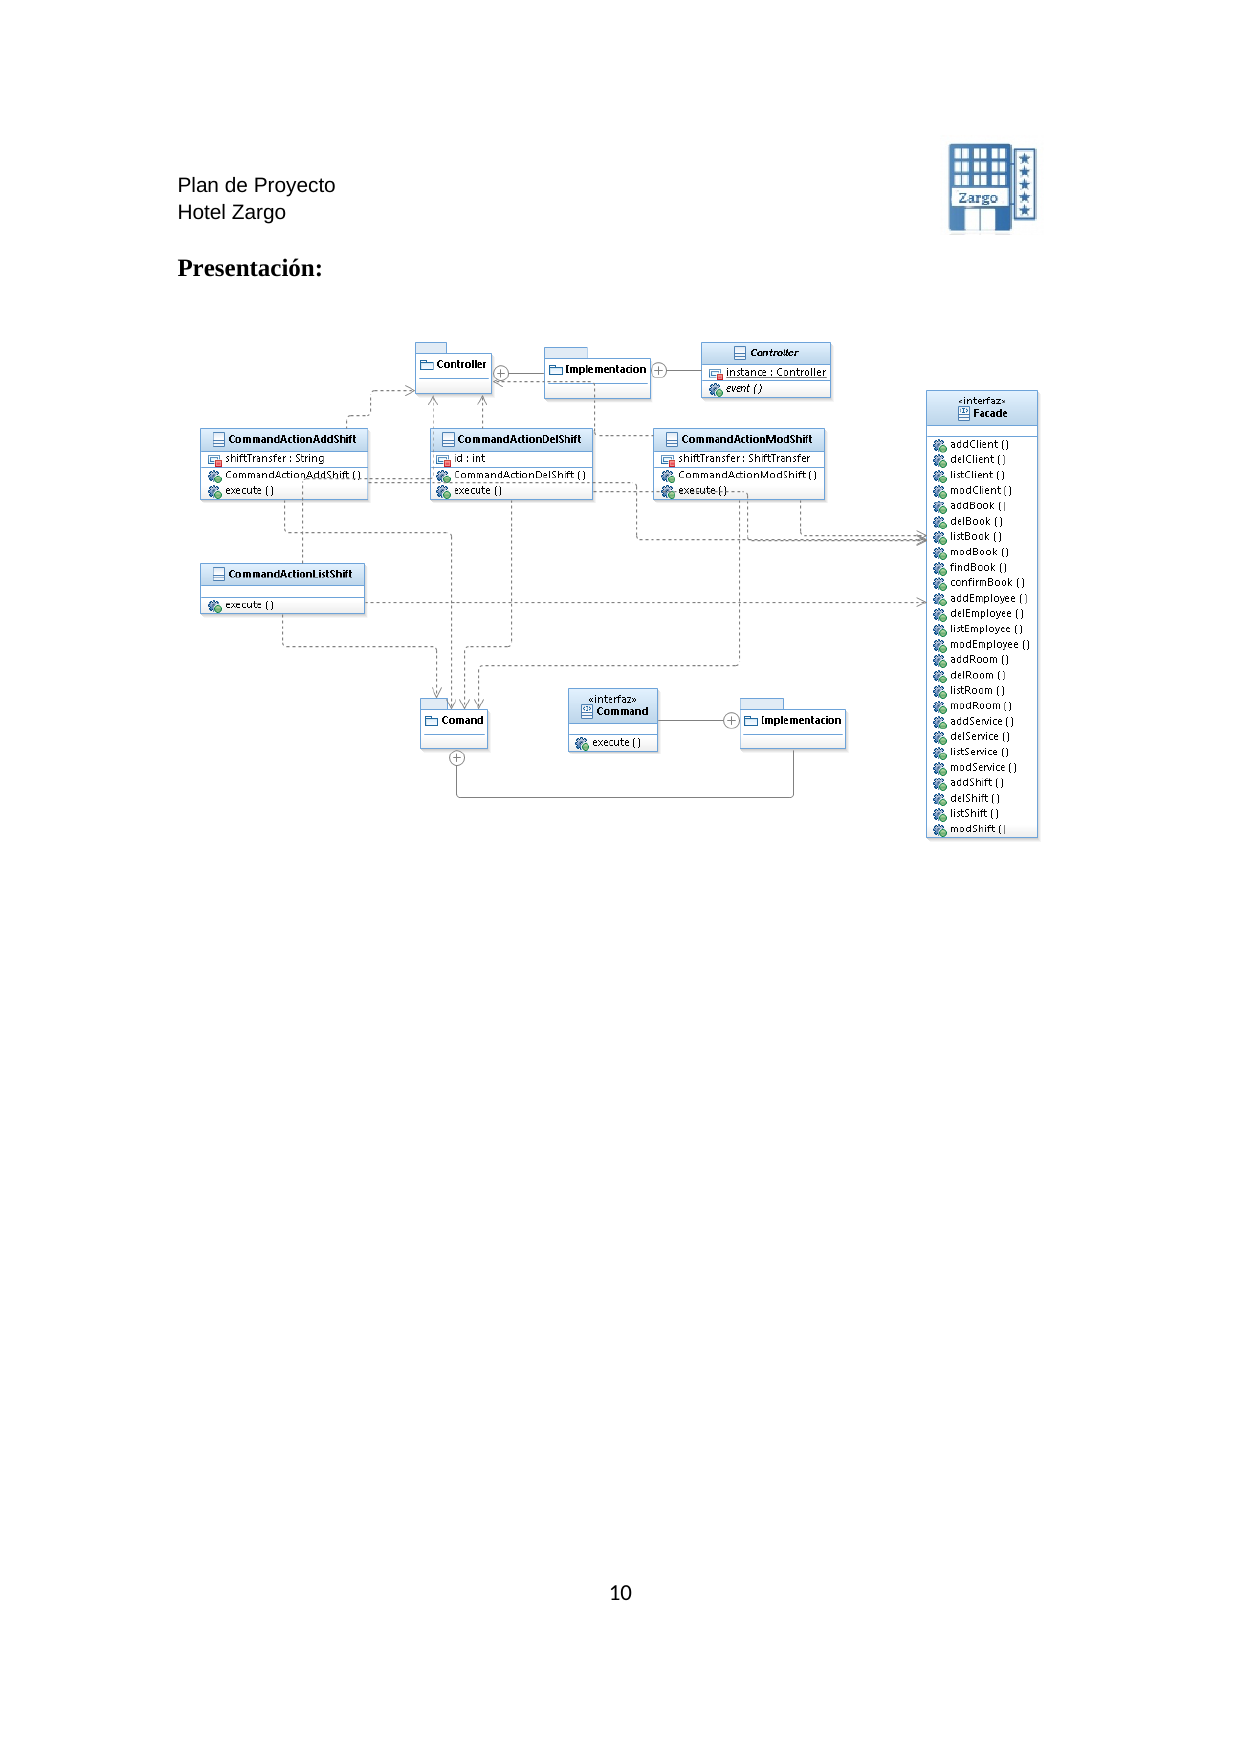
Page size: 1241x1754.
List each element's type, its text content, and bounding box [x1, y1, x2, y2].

text Presentación: [177, 253, 1063, 927]
picture [939, 135, 1045, 235]
picture [192, 327, 1048, 854]
